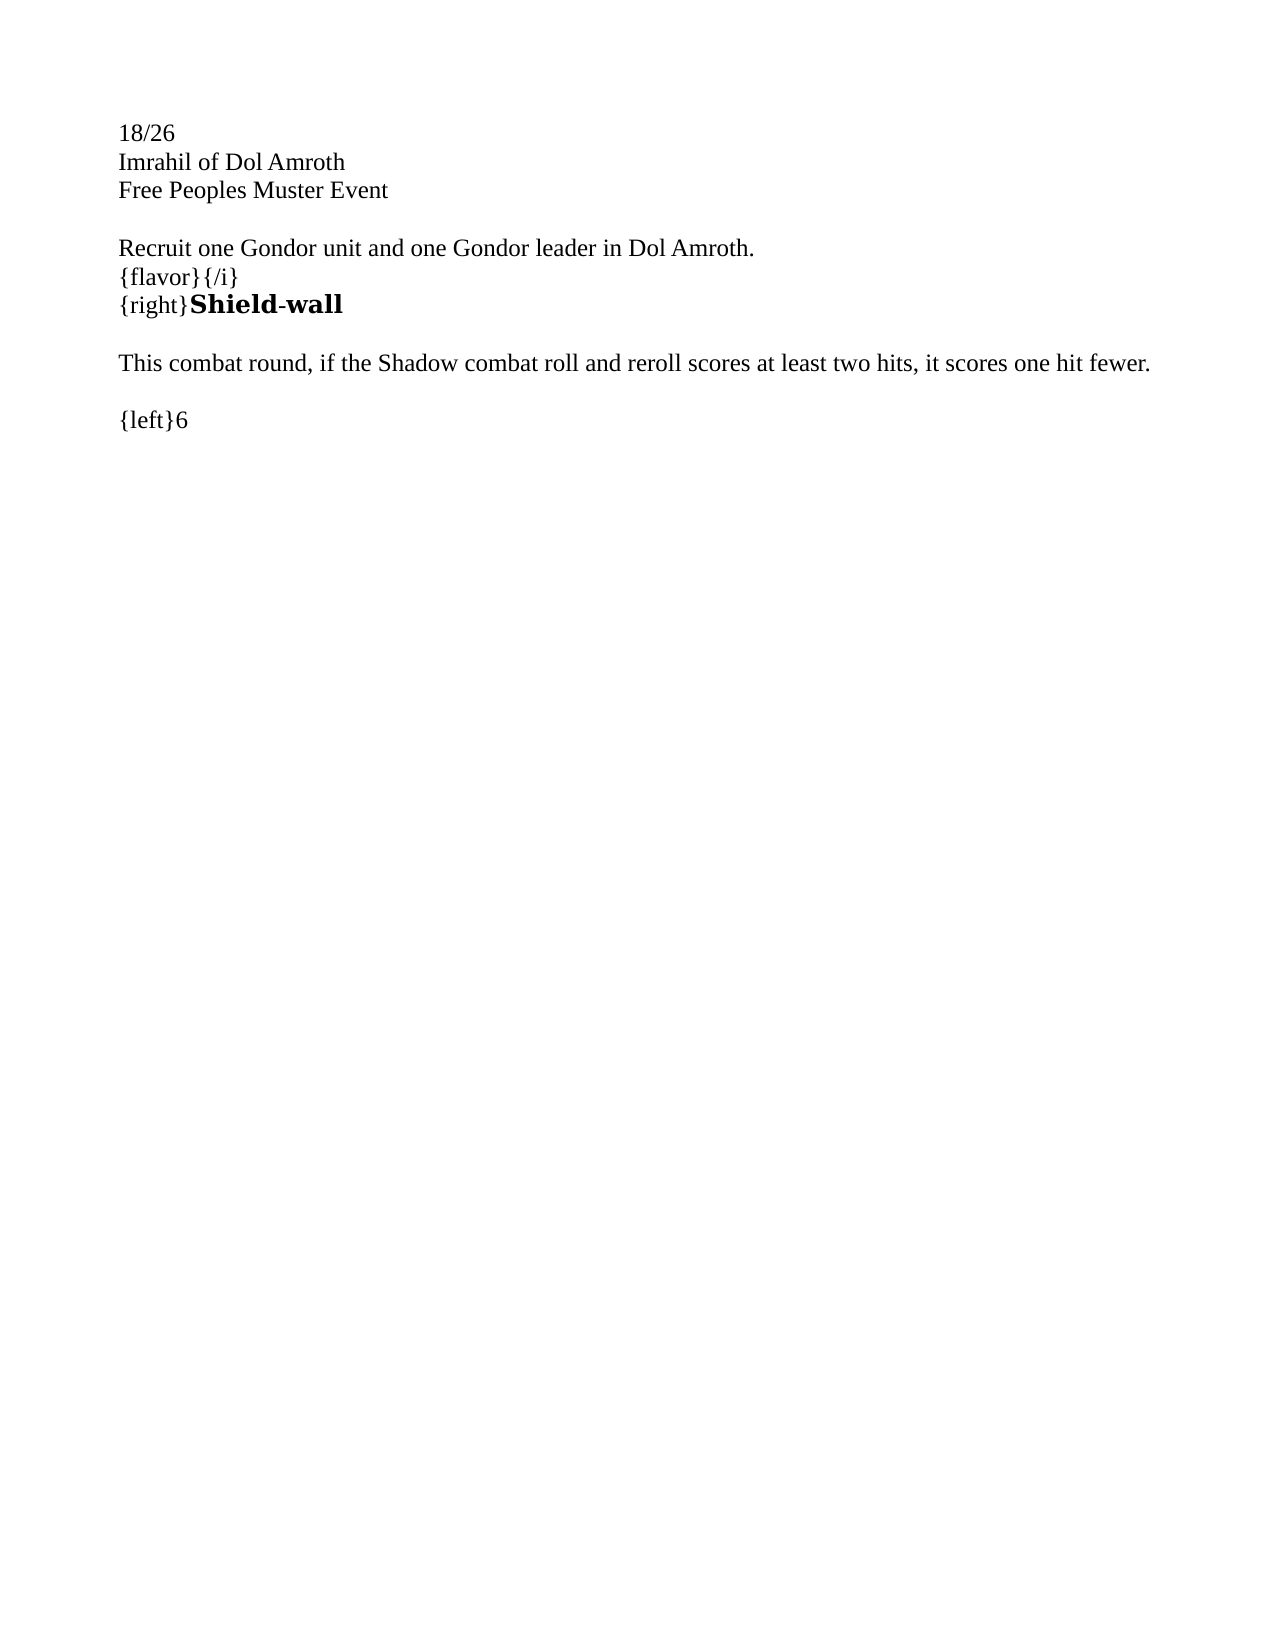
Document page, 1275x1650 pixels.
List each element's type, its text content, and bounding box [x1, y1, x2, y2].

text Recruit one Gondor unit and one Gondor leader in Dol Amroth. [118, 233, 1157, 262]
text This combat round, if the Shadow combat roll and reroll scores at least two hits, it scores one hit fewer. [118, 348, 1157, 377]
text {left}6 [118, 406, 1157, 434]
text 18/26 [118, 118, 1157, 147]
text {flavor}{/i} [118, 262, 1157, 291]
text Imrahil of Dol Amroth [118, 147, 1157, 176]
text Free Peoples Muster Event [118, 176, 1157, 204]
text {right}𝐒𝐡𝐢𝐞𝐥𝐝-𝐰𝐚𝐥𝐥 [118, 291, 1157, 319]
